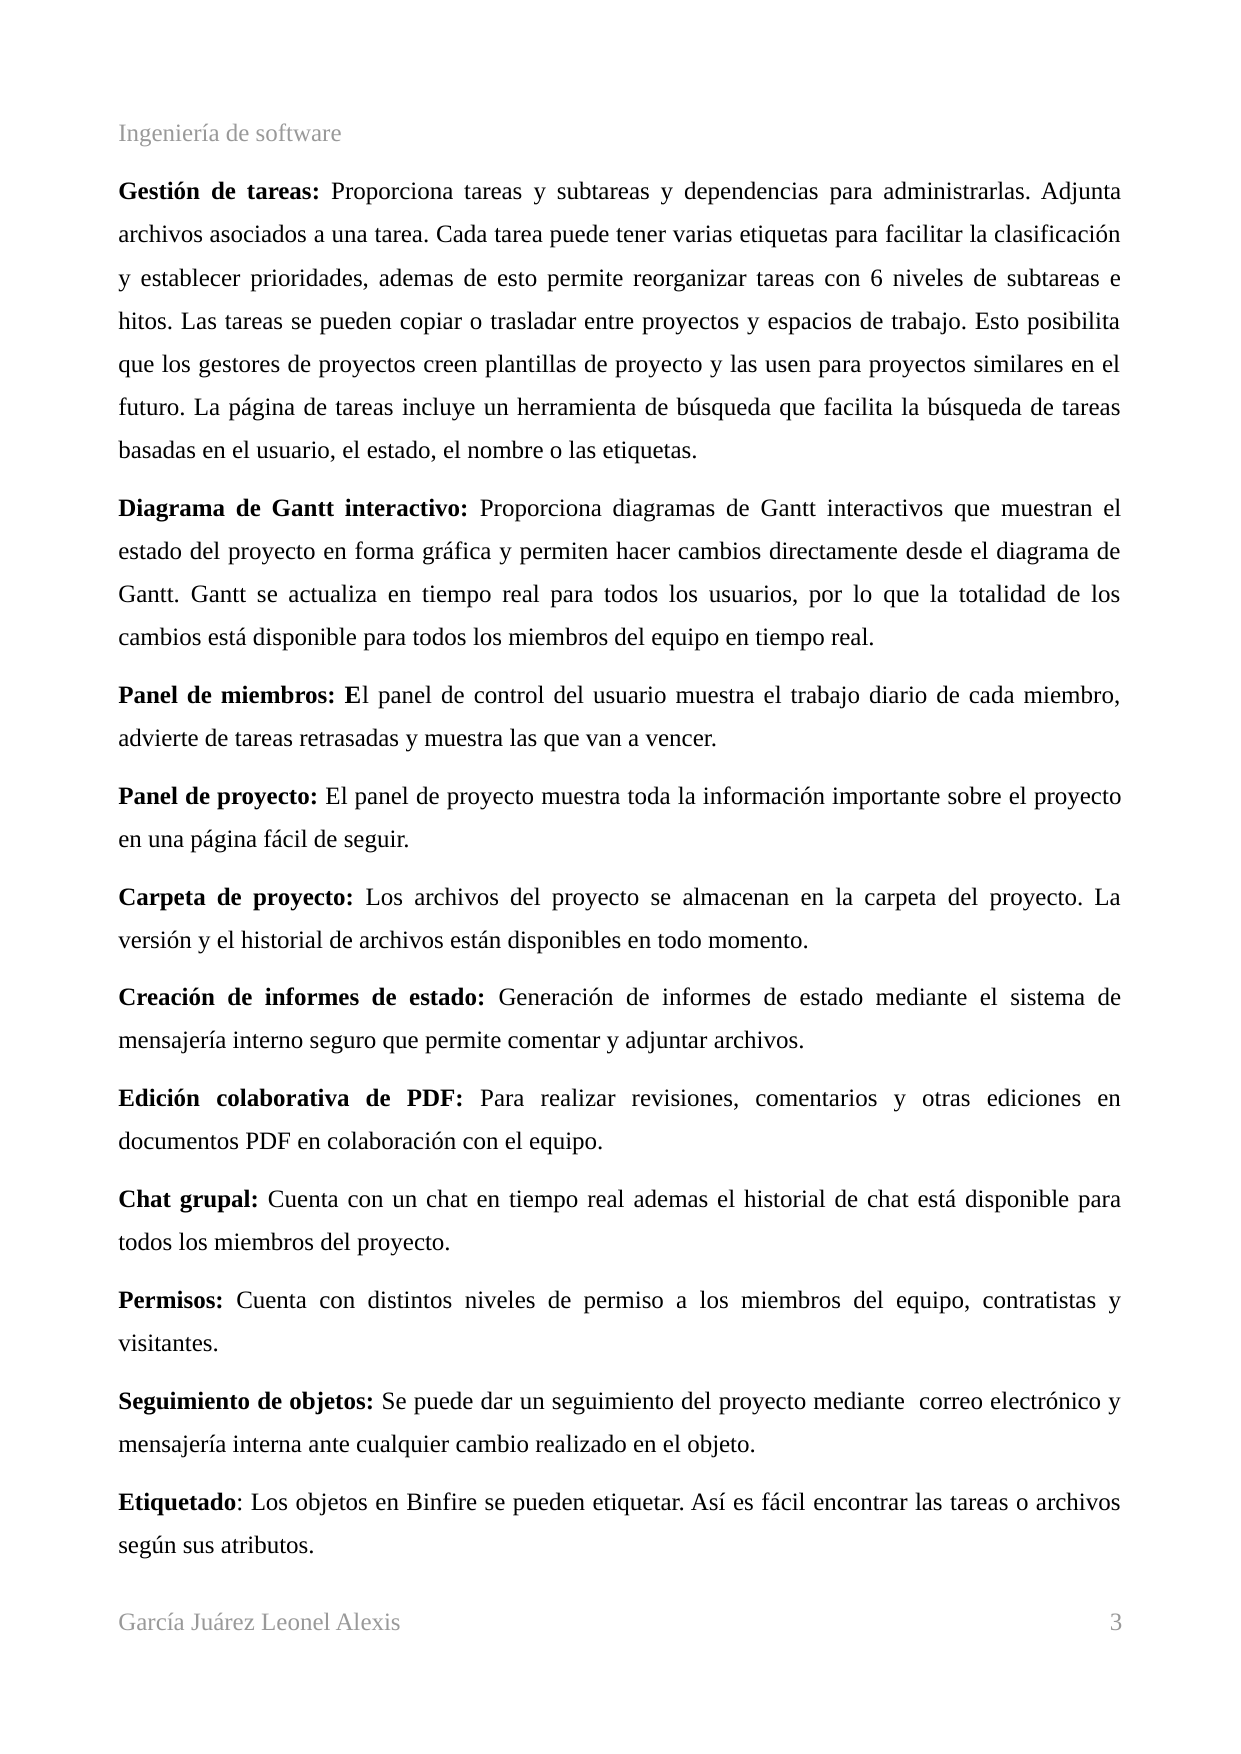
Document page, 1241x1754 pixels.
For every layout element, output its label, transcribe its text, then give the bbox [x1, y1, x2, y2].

text Chat grupal: Cuenta con un chat en tiempo real ademas el historial de chat está disponible para todos los miembros del proyecto. [118, 1184, 1122, 1256]
text Carpeta de proyecto: Los archivos del proyecto se almacenan en la carpeta del proyecto. La versión y el historial de archivos están disponibles en todo momento. [118, 882, 1122, 953]
text Panel de proyecto: El panel de proyecto muestra toda la información importante sobre el proyecto en una página fácil de seguir. [118, 781, 1122, 853]
text Permisos: Cuenta con distintos niveles de permiso a los miembros del equipo, contratistas y visitantes. [118, 1285, 1122, 1357]
text Etiquetado: Los objetos en Binfire se pueden etiquetar. Así es fácil encontrar las tareas o archivos según sus atributos. [118, 1487, 1122, 1558]
text Diagrama de Gantt interactivo: Proporciona diagramas de Gantt interactivos que muestran el estado del proyecto en forma gráfica y permiten hacer cambios directamente desde el diagrama de Gantt. Gantt se actualiza en tiempo real para todos los usuarios, por lo que la totalidad de los cambios está disponible para todos los miembros del equipo en tiempo real. [118, 493, 1122, 651]
text Edición colaborativa de PDF: Para realizar revisiones, comentarios y otras ediciones en documentos PDF en colaboración con el equipo. [118, 1083, 1122, 1155]
text Panel de miembros: El panel de control del usuario muestra el trabajo diario de cada miembro, advierte de tareas retrasadas y muestra las que van a vencer. [118, 680, 1122, 752]
text Seguimiento de objetos: Se puede dar un seguimiento del proyecto mediante correo electrónico y mensajería interna ante cualquier cambio realizado en el objeto. [118, 1386, 1122, 1458]
text Creación de informes de estado: Generación de informes de estado mediante el sistema de mensajería interno seguro que permite comentar y adjuntar archivos. [118, 982, 1122, 1054]
text Gestión de tareas: Proporciona tareas y subtareas y dependencias para administrarlas. Adjunta archivos asociados a una tarea. Cada tarea puede tener varias etiquetas para facilitar la clasificación y establecer prioridades, ademas de esto permite reorganizar tareas con 6 niveles de subtareas e hitos. Las tareas se pueden copiar o trasladar entre proyectos y espacios de trabajo. Esto posibilita que los gestores de proyectos creen plantillas de proyecto y las usen para proyectos similares en el futuro. La página de tareas incluye un herramienta de búsqueda que facilita la búsqueda de tareas basadas en el usuario, el estado, el nombre o las etiquetas. [118, 176, 1122, 464]
